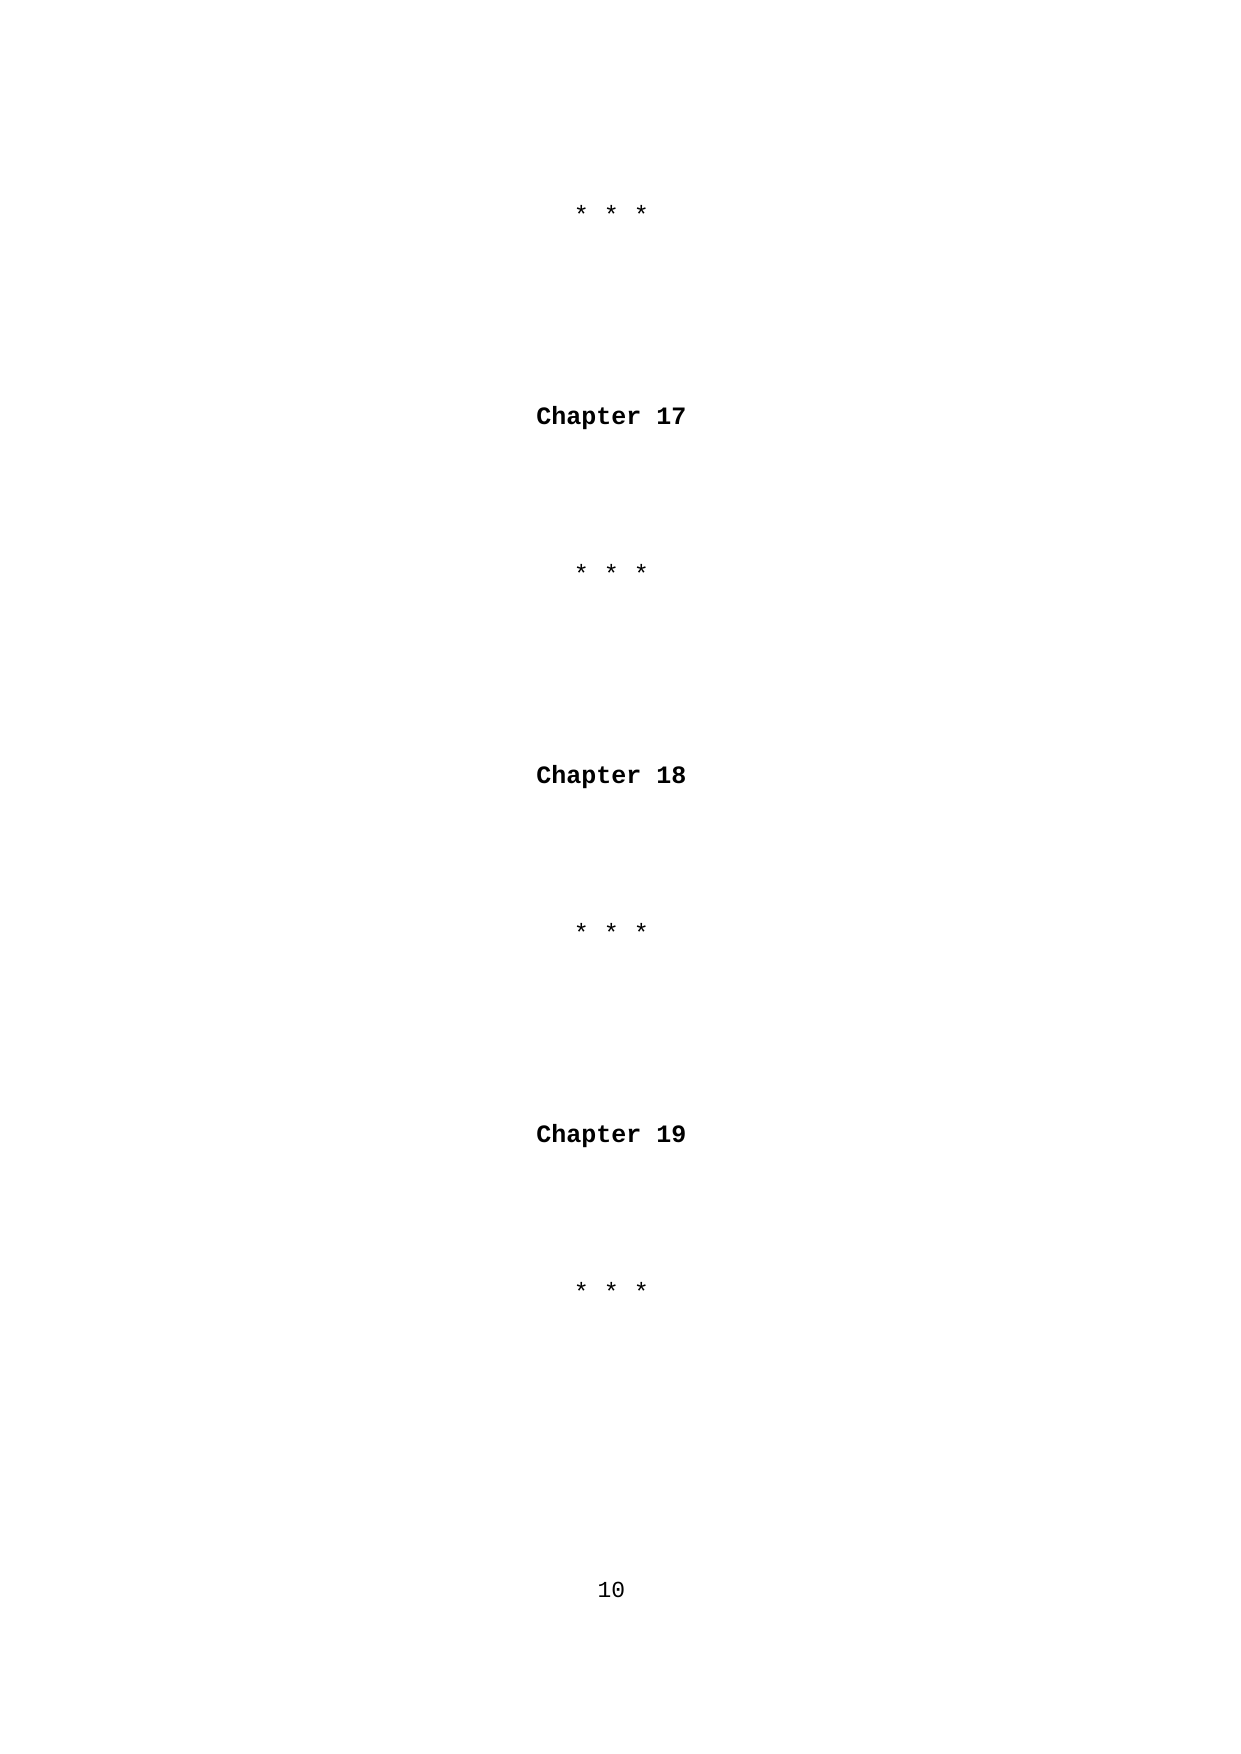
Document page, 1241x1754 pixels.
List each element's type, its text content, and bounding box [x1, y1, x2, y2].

subtitle Chapter 18 [159, 749, 1063, 792]
subtitle Chapter 19 [159, 1108, 1063, 1151]
subtitle Chapter 17 [159, 390, 1063, 433]
subtitle * * * [159, 1266, 1063, 1309]
subtitle * * * [159, 907, 1063, 950]
subtitle * * * [159, 189, 1063, 232]
subtitle * * * [159, 548, 1063, 591]
